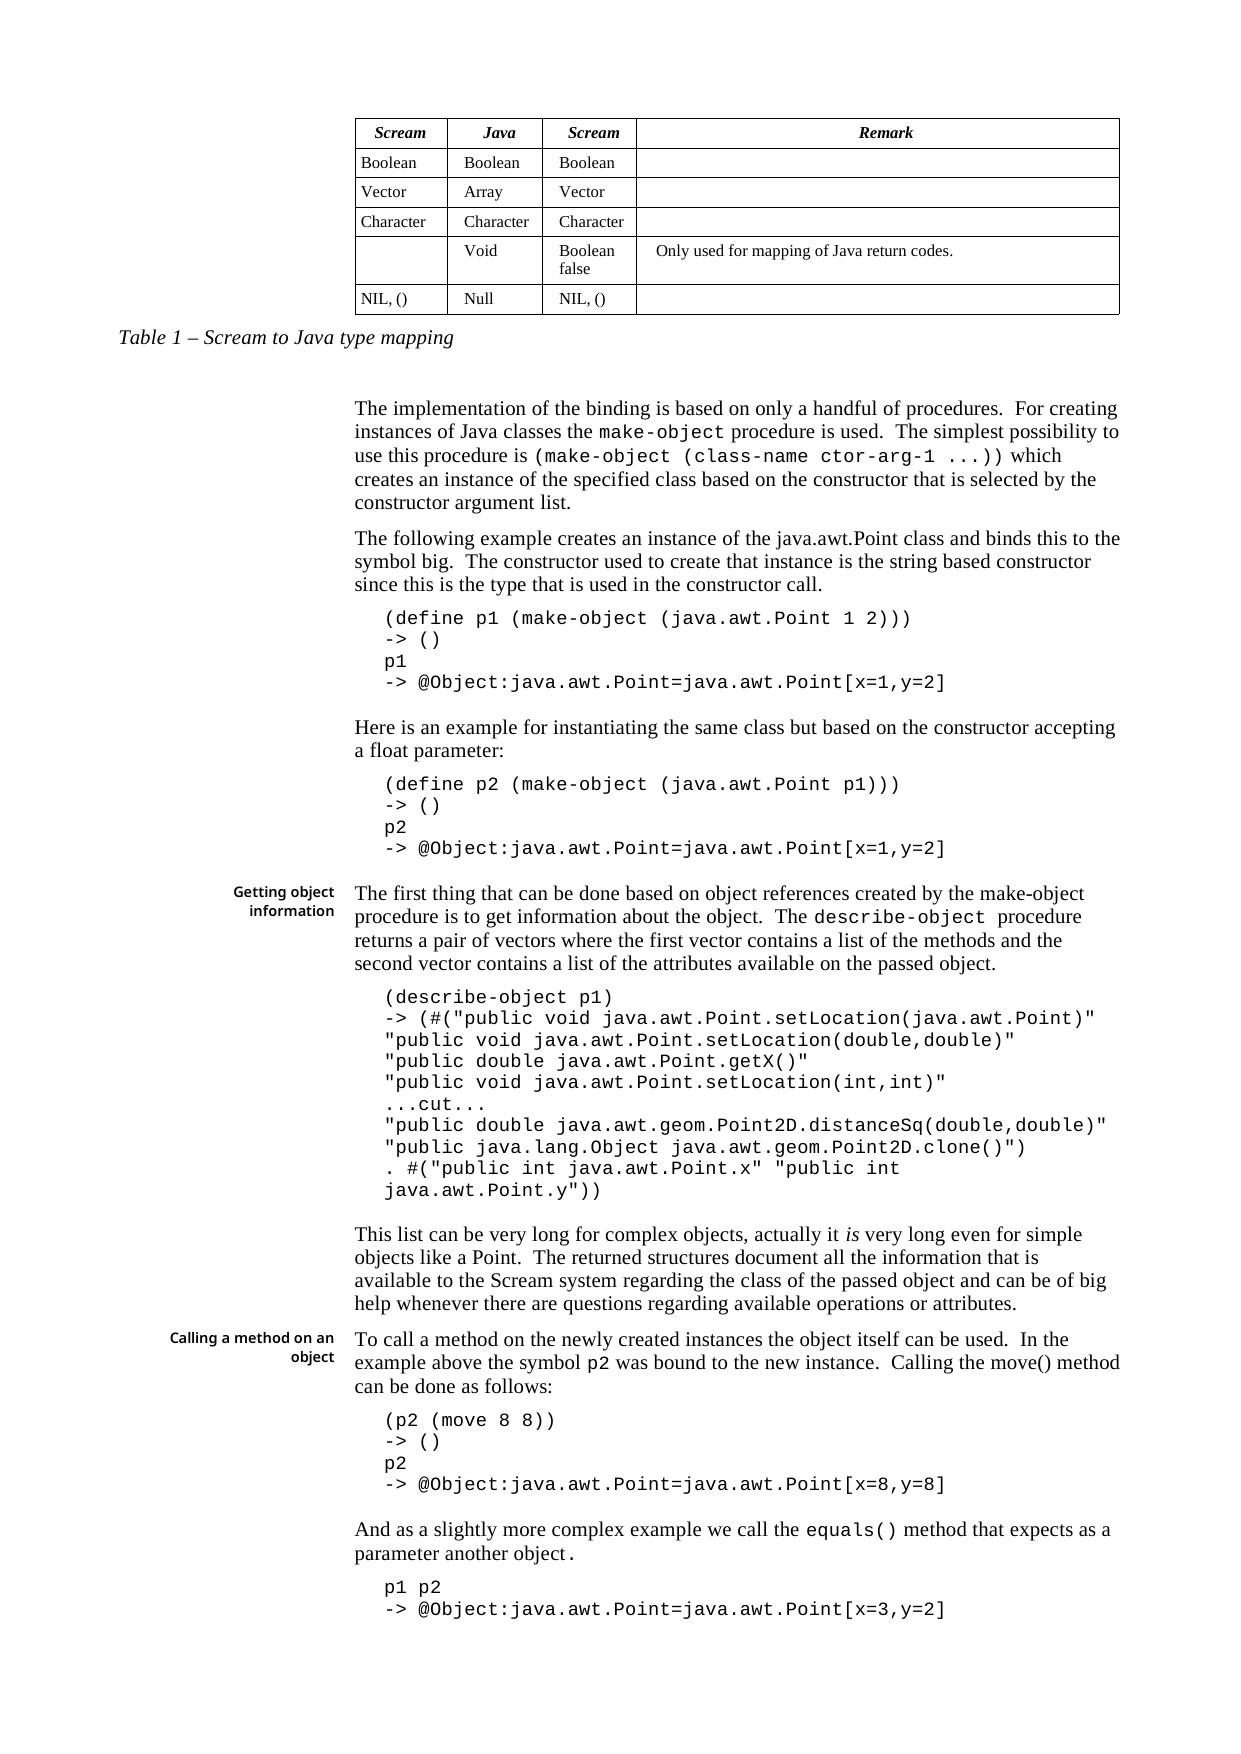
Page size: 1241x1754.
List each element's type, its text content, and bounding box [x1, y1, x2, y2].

text p2 [384, 1453, 1122, 1474]
text -> @Object:java.awt.Point=java.awt.Point[x=1,y=2] [384, 838, 1122, 860]
text (describe-object p1) [384, 987, 1122, 1008]
text The following example creates an instance of the java.awt.Point class and binds this to the symbol big. The constructor used to create that instance is the string based constructor since this is the type that is used in the constructor call. [354, 527, 1122, 596]
text p1 p2 [384, 1578, 1122, 1599]
text The first thing that can be done based on object references created by the make-object procedure is to get information about the object. The describe-object procedure returns a pair of vectors where the first vector contains a list of the methods and the second vector contains a list of the attributes available on the passed object. [354, 881, 1122, 974]
text -> @Object:java.awt.Point=java.awt.Point[x=8,y=8] [384, 1474, 1122, 1496]
text Getting object information [148, 881, 334, 920]
text Here is an example for instantiating the same class but based on the constructor accepting a float parameter: [354, 716, 1122, 762]
table_cell Null [448, 285, 542, 314]
table_cell Boolean [448, 149, 542, 177]
text "public double java.awt.Point.getX()" [384, 1051, 1122, 1073]
table_header Scream [543, 119, 636, 148]
table_header Java [448, 119, 542, 148]
text Calling a method on an object [148, 1328, 334, 1367]
text -> (#("public void java.awt.Point.setLocation(java.awt.Point)" [384, 1008, 1122, 1030]
text And as a slightly more complex example we call the equals() method that expects as a parameter another object. [354, 1517, 1122, 1565]
text -> () [384, 630, 1122, 651]
text -> @Object:java.awt.Point=java.awt.Point[x=3,y=2] [384, 1599, 1122, 1621]
text "public double java.awt.geom.Point2D.distanceSq(double,double)" [384, 1116, 1122, 1137]
table_cell Character [543, 208, 636, 236]
text "public void java.awt.Point.setLocation(double,double)" [384, 1030, 1122, 1051]
table_cell [356, 237, 447, 284]
table_cell [637, 149, 1119, 177]
text -> () [384, 1432, 1122, 1453]
table_cell NIL, () [356, 285, 447, 314]
table_header Remark [637, 119, 1119, 148]
table_cell Boolean [543, 149, 636, 177]
text ...cut... [384, 1094, 1122, 1116]
table_cell Void [448, 237, 542, 284]
text . #("public int java.awt.Point.x" "public int java.awt.Point.y")) [384, 1159, 1122, 1202]
text "public void java.awt.Point.setLocation(int,int)" [384, 1073, 1122, 1094]
table_cell [637, 208, 1119, 236]
text Table 1 – Scream to Java type mapping [118, 326, 1122, 349]
table_cell [637, 285, 1119, 314]
text p2 [384, 817, 1122, 838]
text To call a method on the newly created instances the object itself can be used. In the example above the symbol p2 was bound to the new instance. Calling the move() method can be done as follows: [354, 1328, 1122, 1398]
text (define p1 (make-object (java.awt.Point 1 2))) [384, 608, 1122, 630]
text This list can be very long for complex objects, actually it is very long even for simple objects like a Point. The returned structures document all the information that is available to the Scream system regarding the class of the passed object and can be of big help whenever there are questions regarding available operations or attributes. [354, 1223, 1122, 1315]
text -> () [384, 796, 1122, 817]
table_cell Array [448, 178, 542, 207]
text (p2 (move 8 8)) [384, 1410, 1122, 1432]
table_cell [637, 178, 1119, 207]
table_cell Character [448, 208, 542, 236]
text p1 [384, 651, 1122, 673]
table_cell Boolean false [543, 237, 636, 284]
table_cell Character [356, 208, 447, 236]
table_cell Vector [543, 178, 636, 207]
table_cell Boolean [356, 149, 447, 177]
table_cell Vector [356, 178, 447, 207]
table_cell NIL, () [543, 285, 636, 314]
table_header Scream [356, 119, 447, 148]
text The implementation of the binding is based on only a handful of procedures. For creating instances of Java classes the make-object procedure is used. The simplest possibility to use this procedure is (make-object (class-name ctor-arg-1 ...)) which creates an instance of the specified class based on the constructor that is selected by the constructor argument list. [354, 397, 1122, 514]
text (define p2 (make-object (java.awt.Point p1))) [384, 774, 1122, 796]
table_cell Only used for mapping of Java return codes. [637, 237, 1119, 284]
text -> @Object:java.awt.Point=java.awt.Point[x=1,y=2] [384, 673, 1122, 694]
text "public java.lang.Object java.awt.geom.Point2D.clone()") [384, 1137, 1122, 1159]
